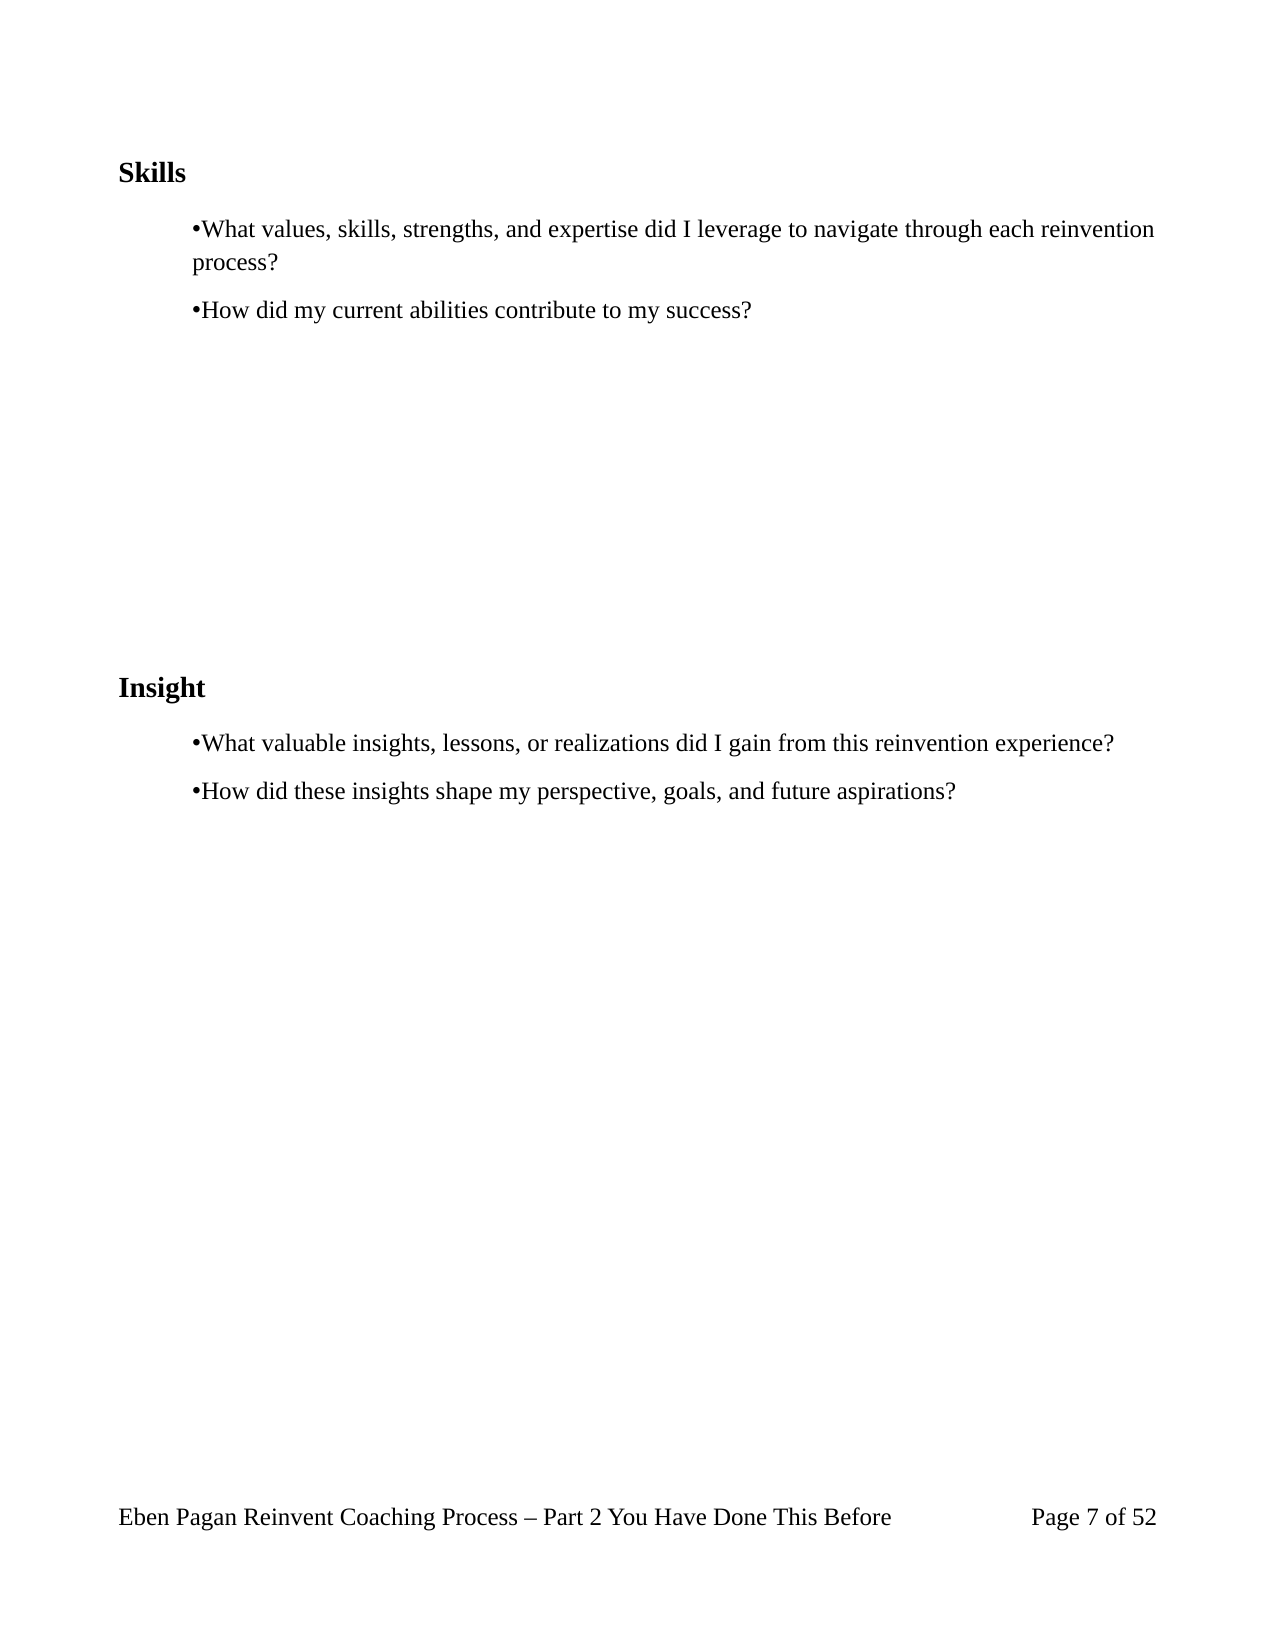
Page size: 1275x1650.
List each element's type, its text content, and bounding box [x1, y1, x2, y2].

subtitle Skills [118, 156, 1157, 189]
list How did my current abilities contribute to my success? [118, 295, 1157, 323]
list What values, skills, strengths, and expertise did I leverage to navigate through each reinvention process? [118, 214, 1157, 276]
list How did these insights shape my perspective, goals, and future aspirations? [118, 776, 1157, 805]
subtitle Insight [118, 670, 1157, 703]
list What valuable insights, lessons, or realizations did I gain from this reinvention experience? [118, 728, 1157, 757]
